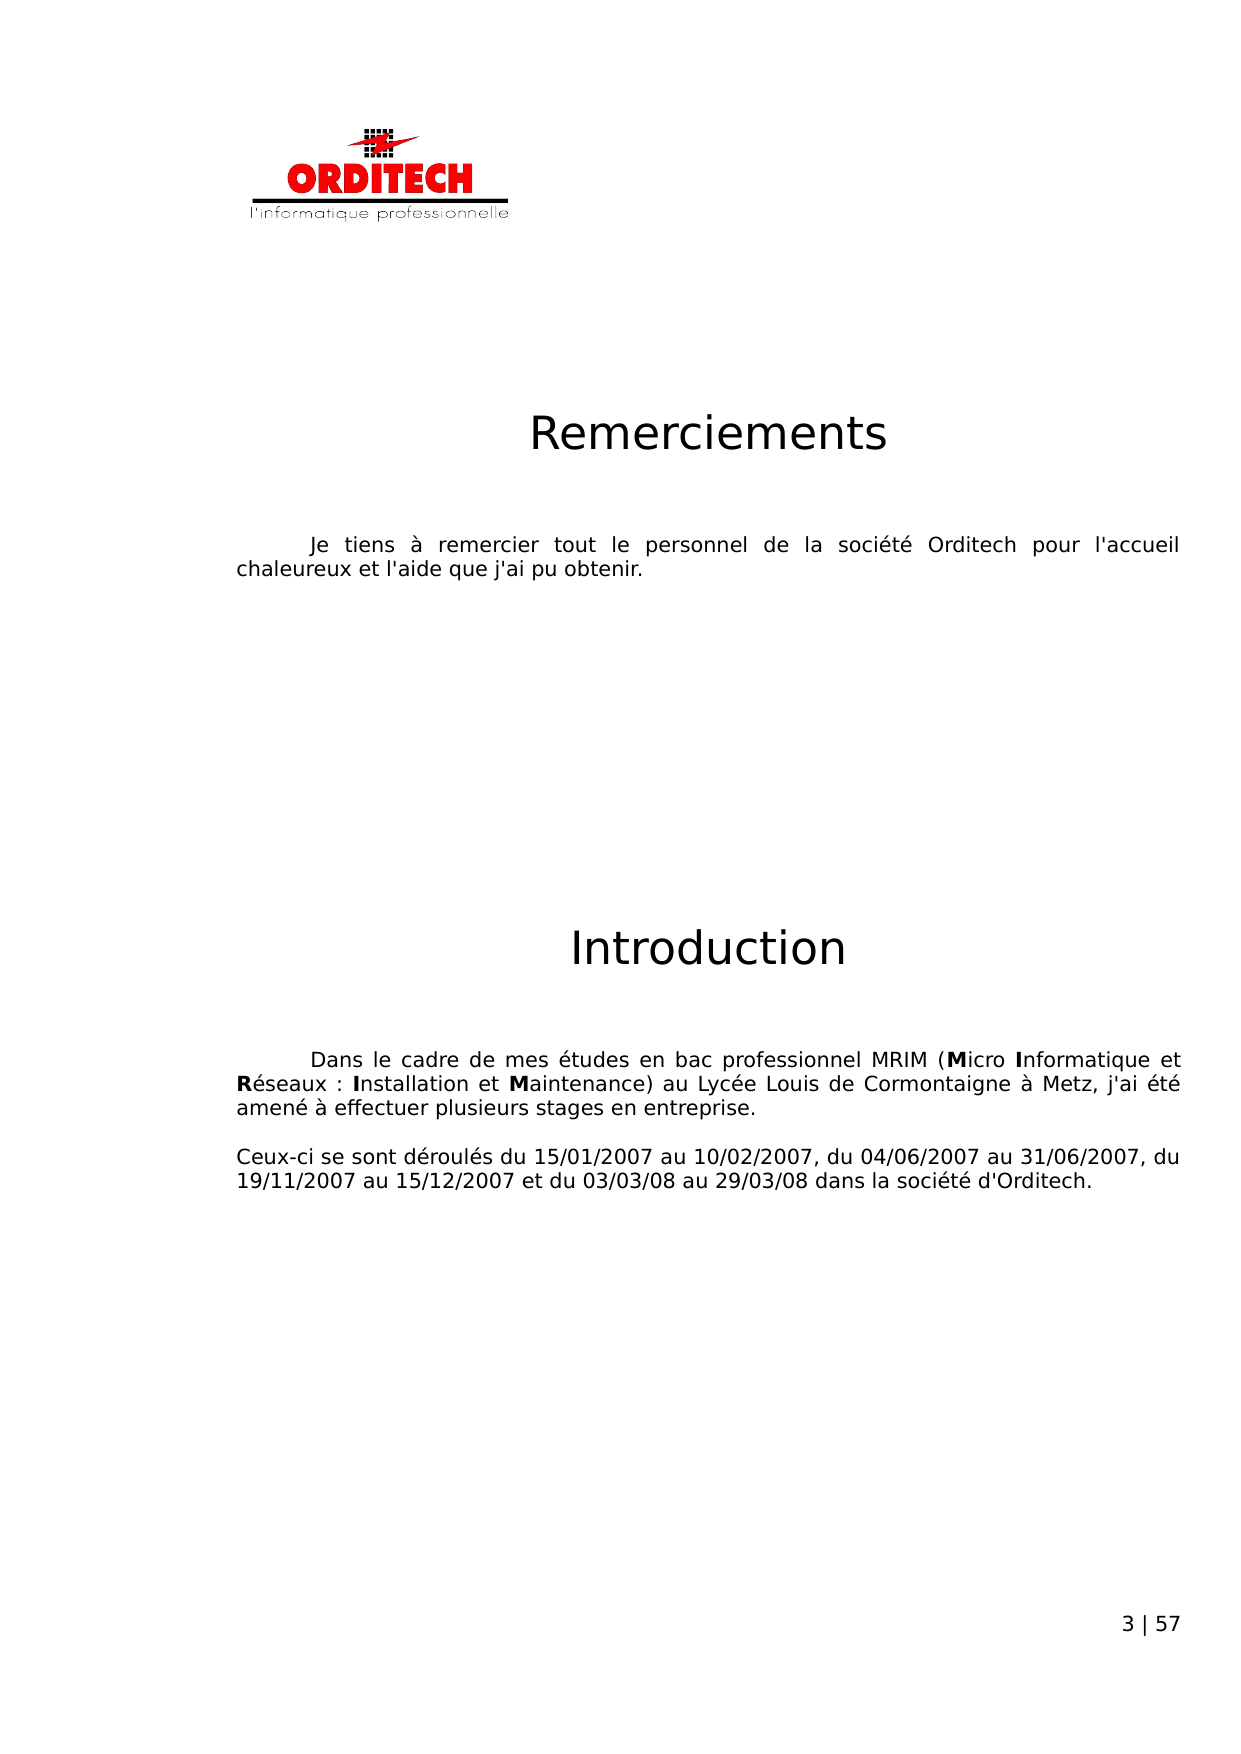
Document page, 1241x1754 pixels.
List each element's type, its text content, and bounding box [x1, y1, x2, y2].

list Dans le cadre de mes études en bac professionnel MRIM (Micro Informatique et Réseaux : Installation et Maintenance) au Lycée Louis de Cormontaigne à Metz, j'ai été amené à effectuer plusieurs stages en entreprise. [236, 1048, 1181, 1121]
text Je tiens à remercier tout le personnel de la société Orditech pour l'accueil chaleureux et l'aide que j'ai pu obtenir. [236, 533, 1181, 582]
text Remerciements [236, 407, 1181, 460]
list Introduction [236, 922, 1181, 975]
picture [236, 118, 527, 232]
list Ceux-ci se sont déroulés du 15/01/2007 au 10/02/2007, du 04/06/2007 au 31/06/2007, du 19/11/2007 au 15/12/2007 et du 03/03/08 au 29/03/08 dans la société d'Orditech. [236, 1145, 1181, 1193]
